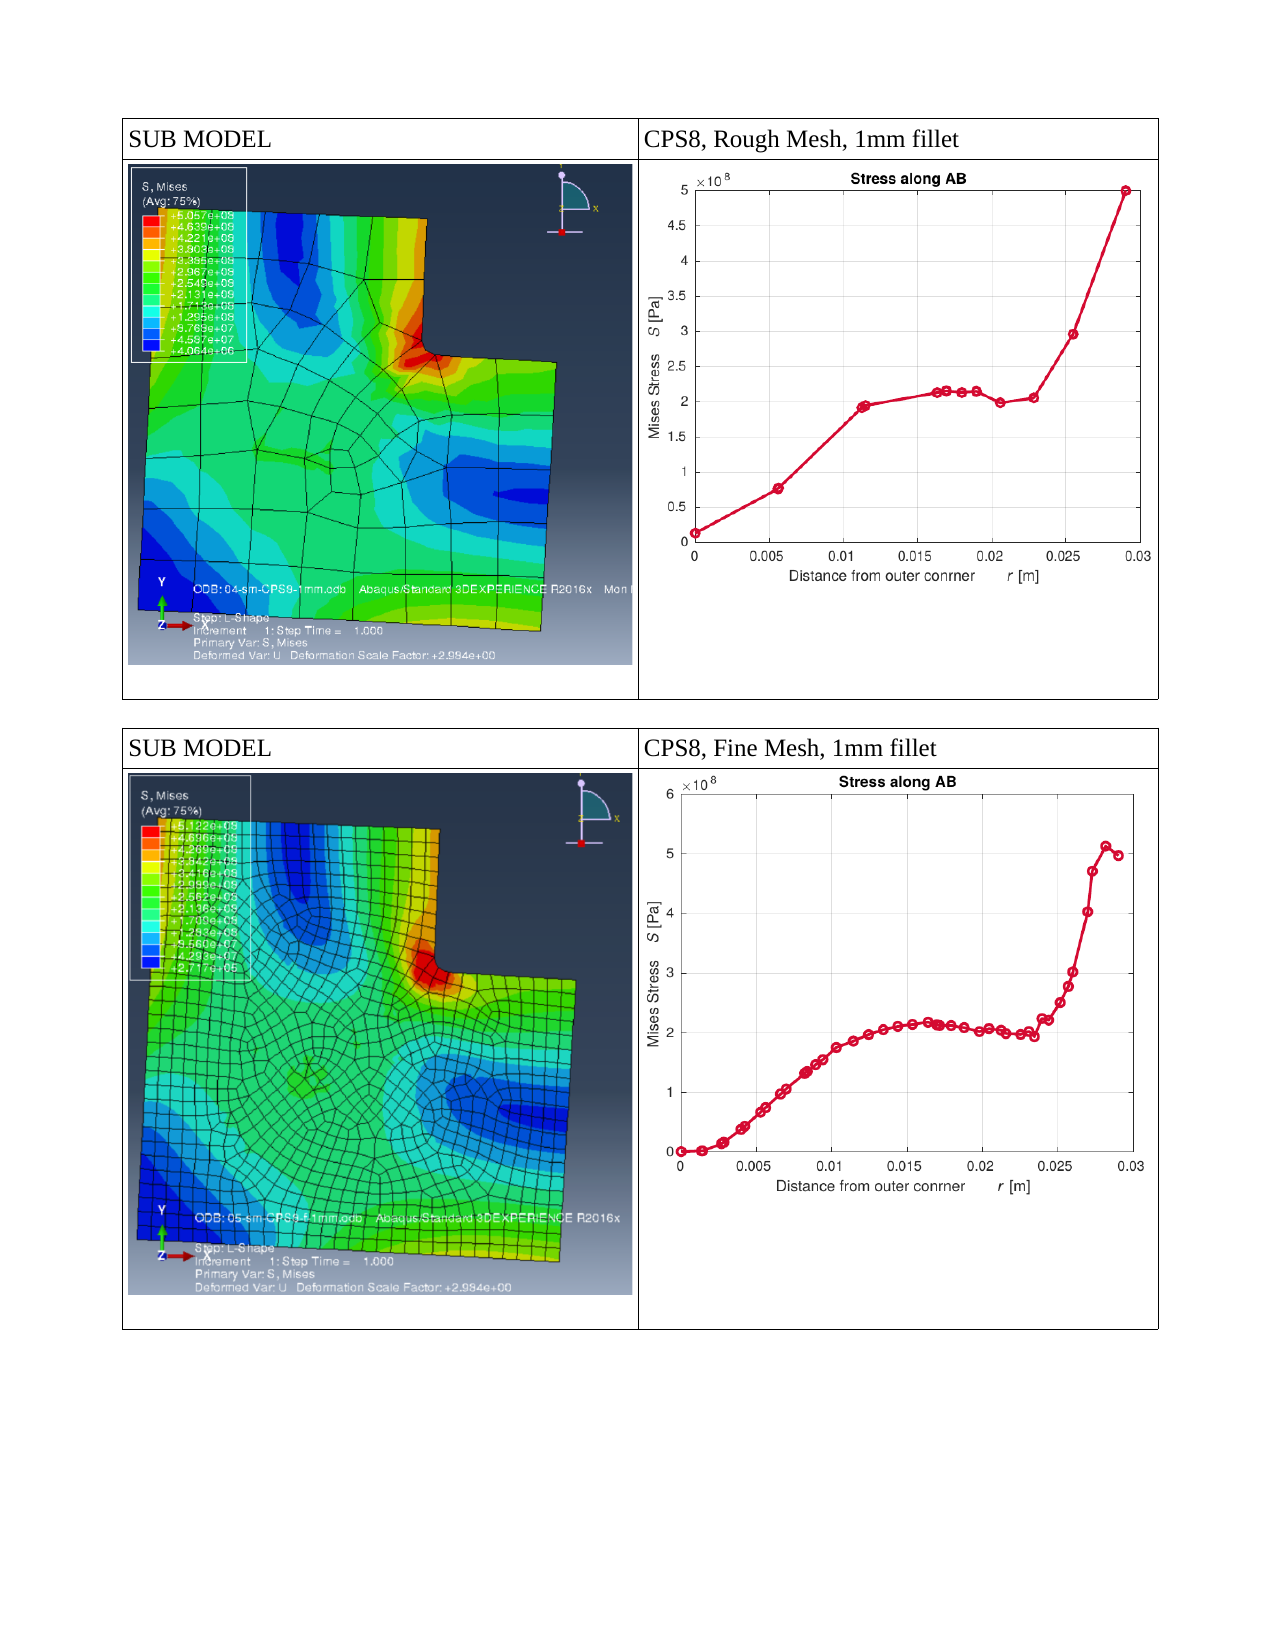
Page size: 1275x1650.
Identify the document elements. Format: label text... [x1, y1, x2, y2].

table_cell [639, 769, 1158, 1329]
table_header CPS8, Fine Mesh, 1mm fillet [639, 729, 1158, 768]
table_header SUB MODEL [123, 119, 638, 158]
table_header CPS8, Rough Mesh, 1mm fillet [639, 119, 1158, 158]
table_cell [639, 160, 1158, 699]
table_cell [123, 160, 638, 699]
table_cell [123, 769, 638, 1329]
picture [128, 773, 633, 1295]
picture [128, 164, 633, 665]
picture [643, 164, 1152, 587]
picture [643, 773, 1152, 1197]
table_header SUB MODEL [123, 729, 638, 768]
